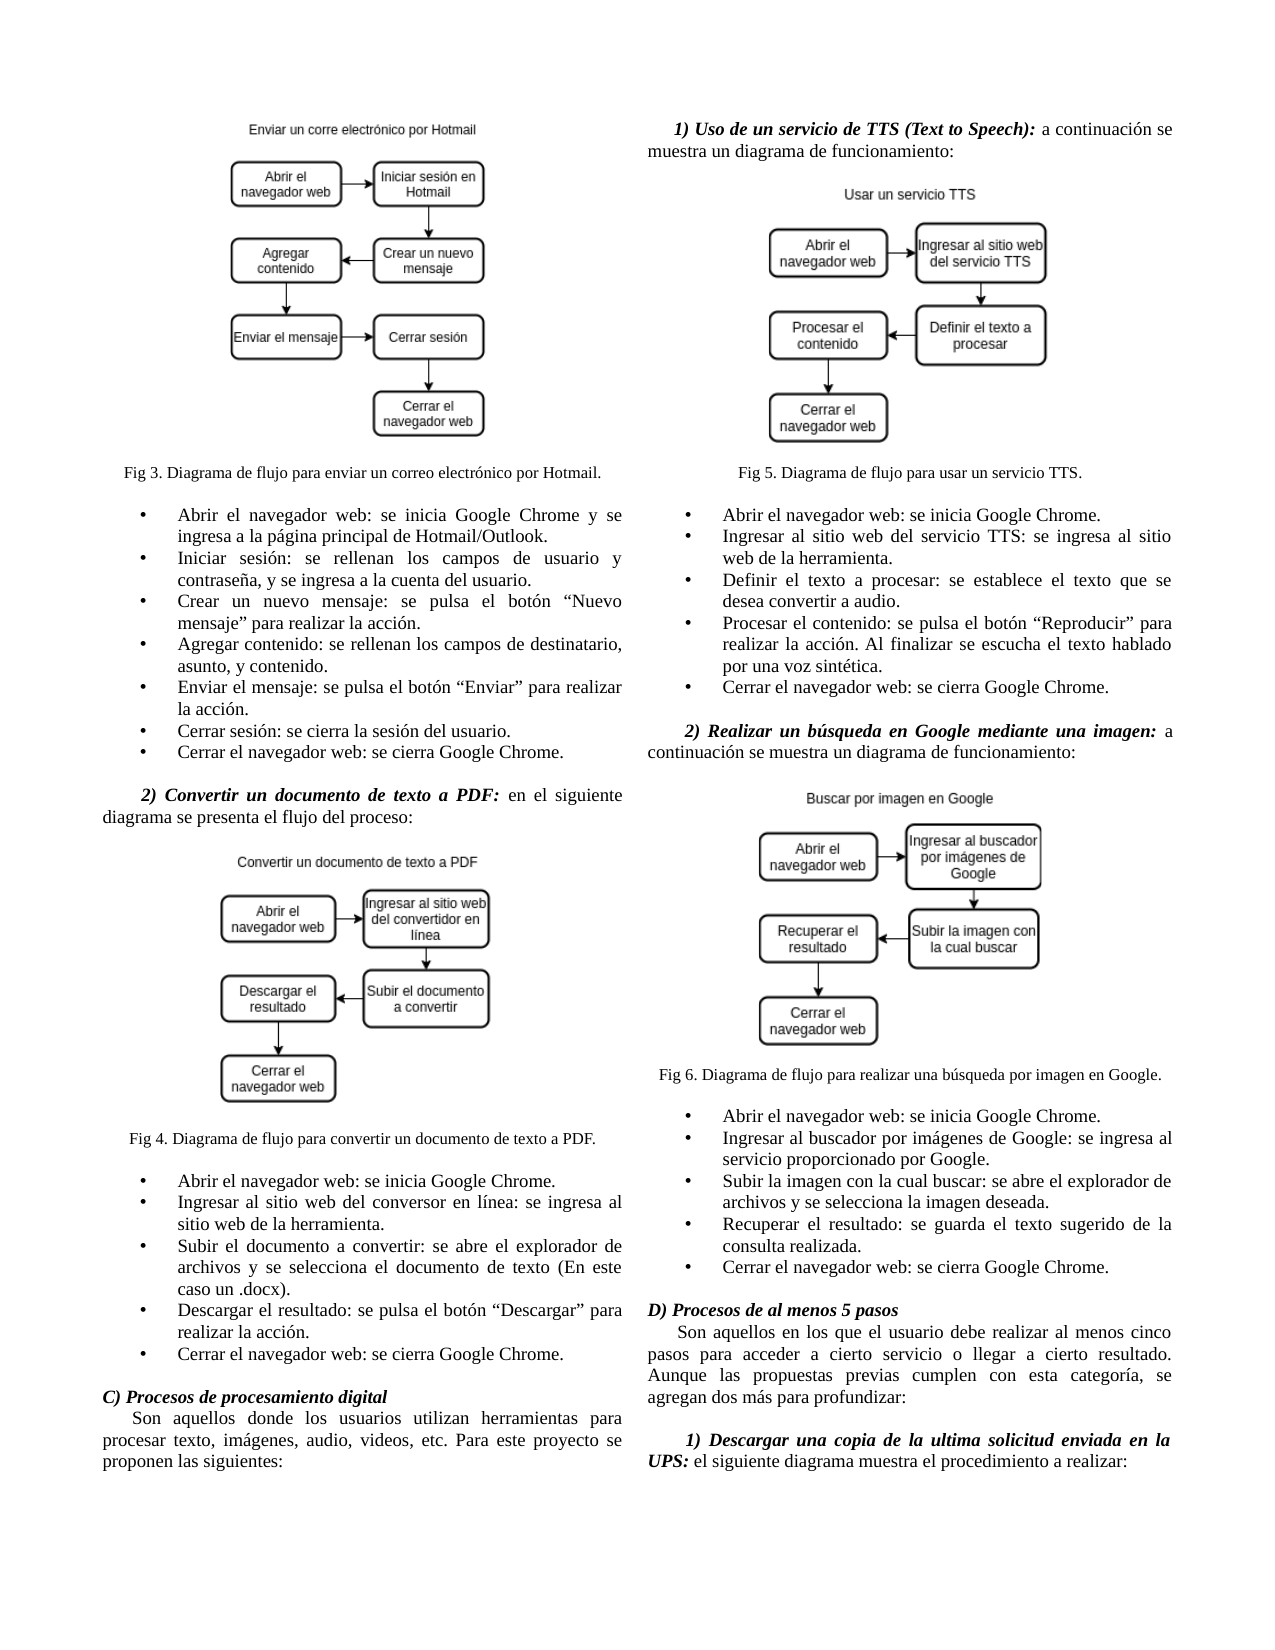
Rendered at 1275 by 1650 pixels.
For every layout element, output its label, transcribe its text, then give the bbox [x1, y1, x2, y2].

text 2) Convertir un documento de texto a PDF: en el siguiente diagrama se presenta el flujo del proceso: [102, 784, 623, 827]
text 1) Uso de un servicio de TTS (Text to Speech): a continuación se muestra un diagrama de funcionamiento: [647, 118, 1173, 161]
list Subir el documento a convertir: se abre el explorador de archivos y se selecciona el documento de texto (En este caso un .docx). [140, 1234, 623, 1299]
list Abrir el navegador web: se inicia Google Chrome. [685, 1105, 1173, 1127]
list Cerrar el navegador web: se cierra Google Chrome. [685, 1256, 1173, 1278]
picture [220, 850, 495, 1103]
picture [758, 786, 1042, 1046]
list Abrir el navegador web: se inicia Google Chrome y se ingresa a la página principal de Hotmail/Outlook. [140, 504, 623, 547]
list Crear un nuevo mensaje: se pulsa el botón “Nuevo mensaje” para realizar la acción. [140, 590, 623, 633]
text Son aquellos en los que el usuario debe realizar al menos cinco pasos para acceder a cierto servicio o llegar a cierto resultado. Aunque las propuestas previas cumplen con esta categoría, se agregan dos más para profundizar: [647, 1321, 1173, 1407]
list Descargar el resultado: se pulsa el botón “Descargar” para realizar la acción. [140, 1299, 623, 1342]
list Definir el texto a procesar: se establece el texto que se desea convertir a audio. [685, 568, 1173, 612]
list Iniciar sesión: se rellenan los campos de usuario y contraseña, y se ingresa a la cuenta del usuario. [140, 547, 623, 590]
list Cerrar sesión: se cierra la sesión del usuario. [140, 719, 623, 741]
text 1) Descargar una copia de la ultima solicitud enviada en la UPS: el siguiente diagrama muestra el procedimiento a realizar: [647, 1429, 1173, 1472]
list Ingresar al sitio web del servicio TTS: se ingresa al sitio web de la herramienta. [685, 525, 1173, 568]
list Ingresar al buscador por imágenes de Google: se ingresa al servicio proporcionado por Google. [685, 1127, 1173, 1170]
picture [230, 118, 495, 437]
list Subir la imagen con la cual buscar: se abre el explorador de archivos y se selecciona la imagen deseada. [685, 1170, 1173, 1213]
list Cerrar el navegador web: se cierra Google Chrome. [140, 741, 623, 763]
picture [768, 182, 1052, 443]
text C) Procesos de procesamiento digital [102, 1386, 623, 1407]
list Enviar el mensaje: se pulsa el botón “Enviar” para realizar la acción. [140, 676, 623, 719]
text Fig 3. Diagrama de flujo para enviar un correo electrónico por Hotmail. [102, 463, 623, 482]
text Fig 6. Diagrama de flujo para realizar una búsqueda por imagen en Google. [647, 1064, 1173, 1084]
text 2) Realizar un búsqueda en Google mediante una imagen: a continuación se muestra un diagrama de funcionamiento: [647, 719, 1173, 763]
list Procesar el contenido: se pulsa el botón “Reproducir” para realizar la acción. Al finalizar se escucha el texto hablado por una voz sintética. [685, 612, 1173, 676]
list Recuperar el resultado: se guarda el texto sugerido de la consulta realizada. [685, 1213, 1173, 1256]
text Son aquellos donde los usuarios utilizan herramientas para procesar texto, imágenes, audio, videos, etc. Para este proyecto se proponen las siguientes: [102, 1407, 623, 1472]
text Fig 4. Diagrama de flujo para convertir un documento de texto a PDF. [102, 1129, 623, 1148]
list Cerrar el navegador web: se cierra Google Chrome. [685, 676, 1173, 698]
text Fig 5. Diagrama de flujo para usar un servicio TTS. [647, 463, 1173, 482]
text D) Procesos de al menos 5 pasos [647, 1299, 1173, 1321]
list Agregar contenido: se rellenan los campos de destinatario, asunto, y contenido. [140, 633, 623, 676]
list Ingresar al sitio web del conversor en línea: se ingresa al sitio web de la herramienta. [140, 1191, 623, 1234]
list Cerrar el navegador web: se cierra Google Chrome. [140, 1342, 623, 1364]
list Abrir el navegador web: se inicia Google Chrome. [685, 504, 1173, 525]
list Abrir el navegador web: se inicia Google Chrome. [140, 1170, 623, 1191]
